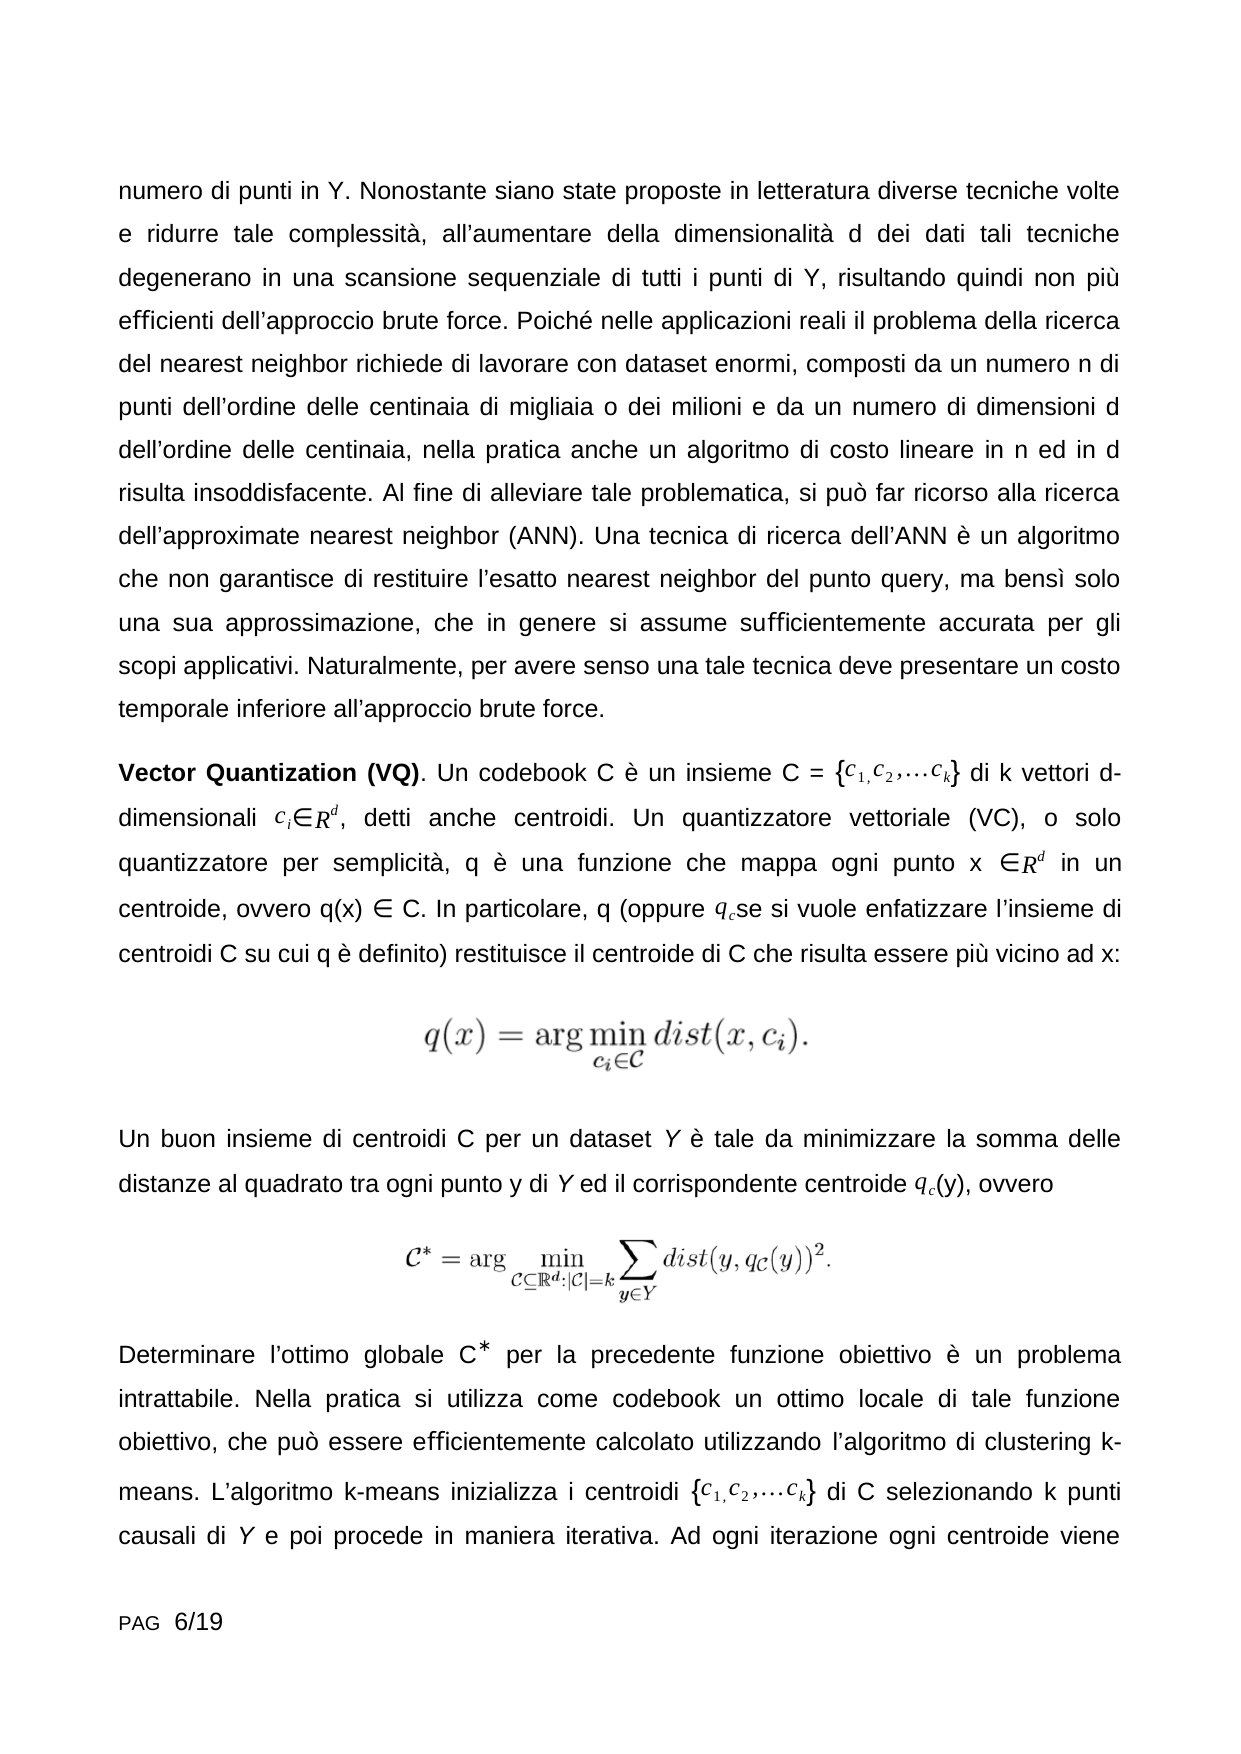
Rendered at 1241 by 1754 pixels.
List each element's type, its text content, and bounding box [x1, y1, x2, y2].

text Vector Quantization (VQ). Un codebook C è un insieme C = {} di k vettori d-dimensionali ∈, detti anche centroidi. Un quantizzatore vettoriale (VC), o solo quantizzatore per semplicità, q è una funzione che mappa ogni punto x ∈ in un centroide, ovvero q(x) ∈ C. In particolare, q (oppure se si vuole enfatizzare l’insieme di centroidi C su cui q è deﬁnito) restituisce il centroide di C che risulta essere più vicino ad x: [118, 754, 1122, 967]
text numero di punti in Y. Nonostante siano state proposte in letteratura diverse tecniche volte e ridurre tale complessità, all’aumentare della dimensionalità d dei dati tali tecniche degenerano in una scansione sequenziale di tutti i punti di Y, risultando quindi non più eﬃcienti dell’approccio brute force. Poiché nelle applicazioni reali il problema della ricerca del nearest neighbor richiede di lavorare con dataset enormi, composti da un numero n di punti dell’ordine delle centinaia di migliaia o dei milioni e da un numero di dimensioni d dell’ordine delle centinaia, nella pratica anche un algoritmo di costo lineare in n ed in d risulta insoddisfacente. Al ﬁne di alleviare tale problematica, si può far ricorso alla ricerca dell’approximate nearest neighbor (ANN). Una tecnica di ricerca dell’ANN è un algoritmo che non garantisce di restituire l’esatto nearest neighbor del punto query, ma bensì solo una sua approssimazione, che in genere si assume suﬃcientemente accurata per gli scopi applicativi. Naturalmente, per avere senso una tale tecnica deve presentare un costo temporale inferiore all’approccio brute force. [118, 176, 1122, 723]
picture [413, 998, 827, 1094]
text Determinare l’ottimo globale C∗ per la precedente funzione obiettivo è un problema intrattabile. Nella pratica si utilizza come codebook un ottimo locale di tale funzione obiettivo, che può essere eﬃcientemente calcolato utilizzando l’algoritmo di clustering k-means. L’algoritmo k-means inizializza i centroidi {} di C selezionando k punti causali di Y e poi procede in maniera iterativa. Ad ogni iterazione ogni centroide viene [118, 1336, 1122, 1549]
picture [393, 1229, 847, 1306]
text Un buon insieme di centroidi C per un dataset Y è tale da minimizzare la somma delle distanze al quadrato tra ogni punto y di Y ed il corrispondente centroide (y), ovvero [118, 1124, 1122, 1199]
